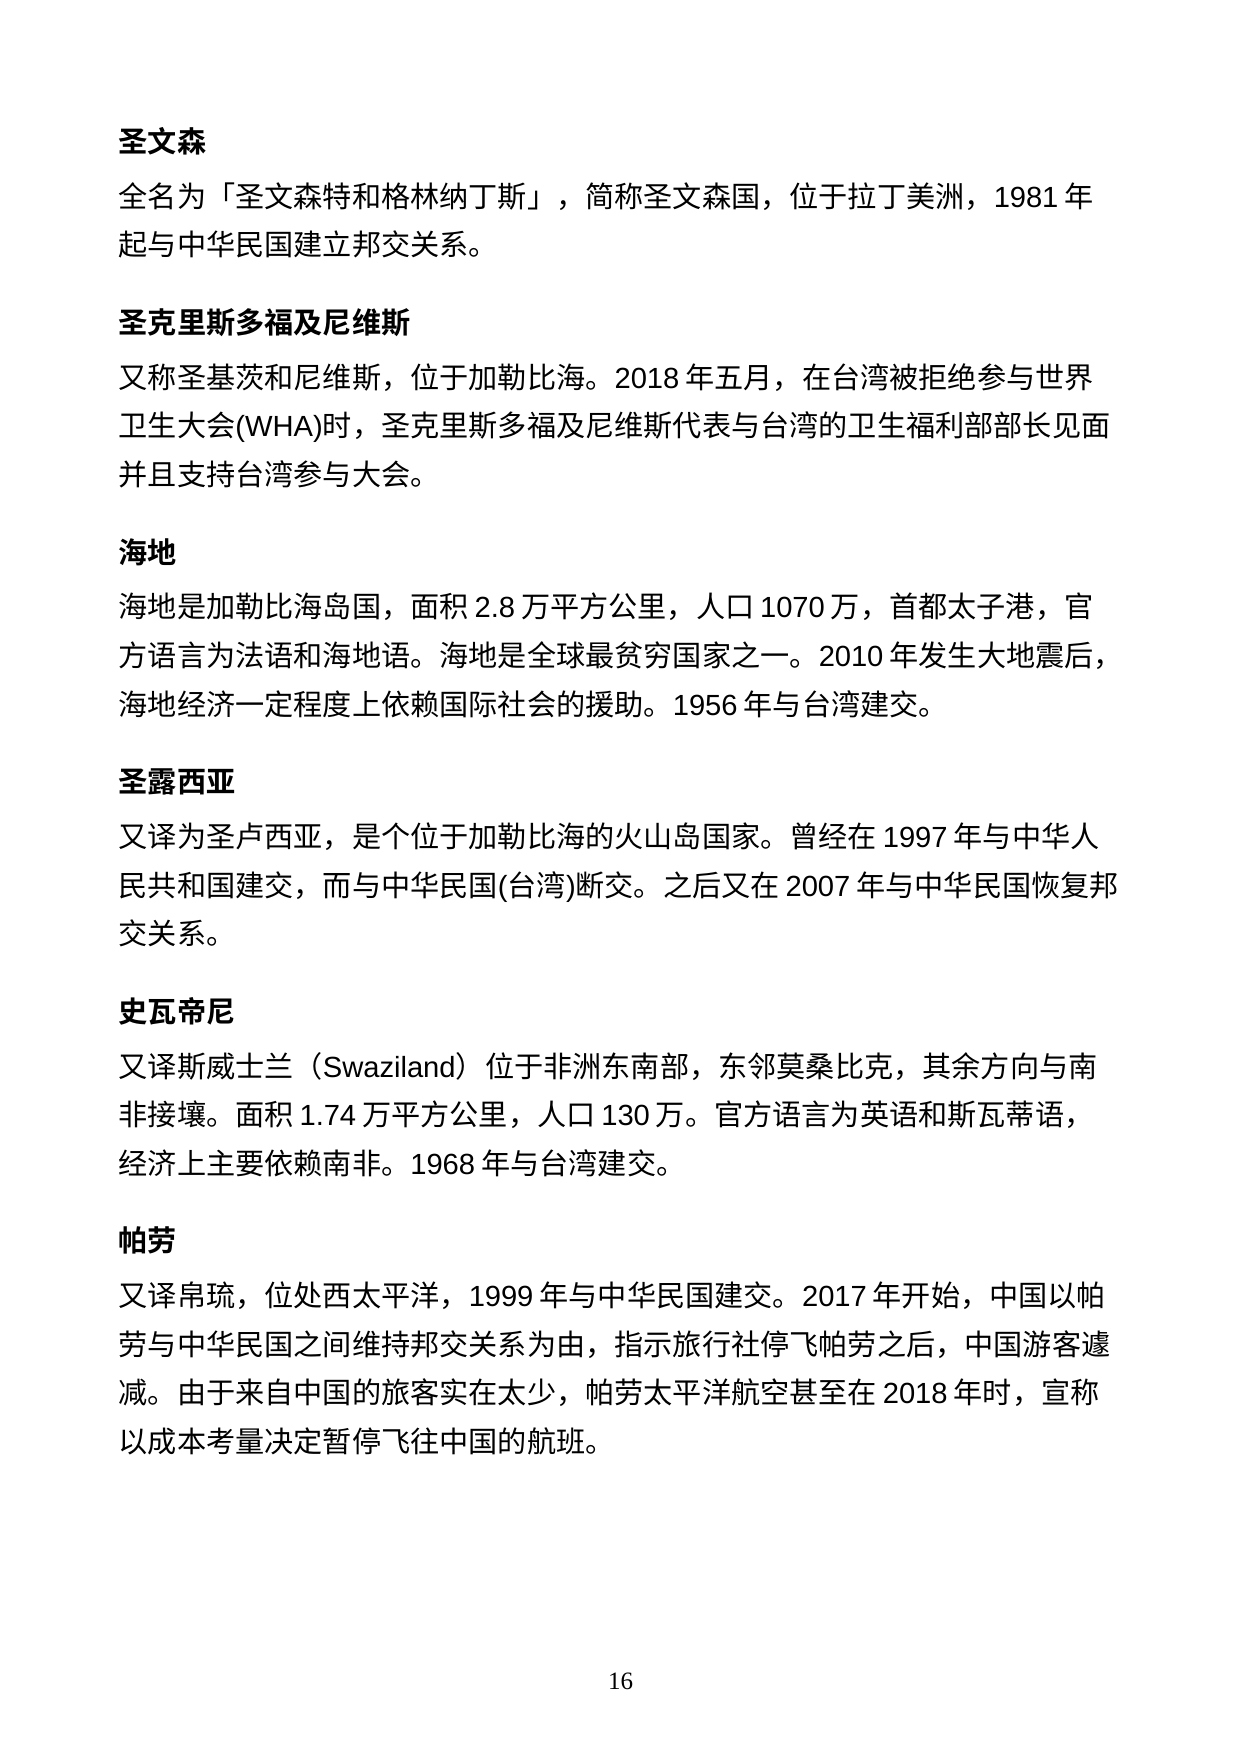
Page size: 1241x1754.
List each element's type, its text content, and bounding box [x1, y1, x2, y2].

subtitle 圣克里斯多福及尼维斯 [118, 299, 1122, 342]
subtitle 海地 [118, 529, 1122, 571]
subtitle 圣露西亚 [118, 759, 1122, 801]
text 又译帛琉，位处西太平洋，1999年与中华民国建交。2017年开始，中国以帕劳与中华民国之间维持邦交关系为由，指示旅行社停飞帕劳之后，中国游客遽减。由于来自中国的旅客实在太少，帕劳太平洋航空甚至在2018年时，宣称以成本考量决定暂停飞往中国的航班。 [118, 1273, 1122, 1461]
text 又译为圣卢西亚，是个位于加勒比海的火山岛国家。曾经在1997年与中华人民共和国建交，而与中华民国(台湾)断交。之后又在2007年与中华民国恢复邦交关系。 [118, 813, 1122, 953]
subtitle 帕劳 [118, 1218, 1122, 1260]
subtitle 史瓦帝尼 [118, 988, 1122, 1031]
text 又译斯威士兰（Swaziland）位于非洲东南部，东邻莫桑比克，其余方向与南非接壤。面积1.74万平方公里，人口130万。官方语言为英语和斯瓦蒂语，经济上主要依赖南非。1968年与台湾建交。 [118, 1043, 1122, 1182]
text 海地是加勒比海岛国，面积2.8万平方公里，人口1070万，首都太子港，官方语言为法语和海地语。海地是全球最贫穷国家之一。2010年发生大地震后，海地经济一定程度上依赖国际社会的援助。1956年与台湾建交。 [118, 584, 1122, 723]
subtitle 圣文森 [118, 118, 1122, 161]
text 又称圣基茨和尼维斯，位于加勒比海。2018年五月，在台湾被拒绝参与世界卫生大会(WHA)时，圣克里斯多福及尼维斯代表与台湾的卫生福利部部长见面并且支持台湾参与大会。 [118, 354, 1122, 494]
text 全名为「圣文森特和格林纳丁斯」，简称圣文森国，位于拉丁美洲，1981年起与中华民国建立邦交关系。 [118, 173, 1122, 264]
